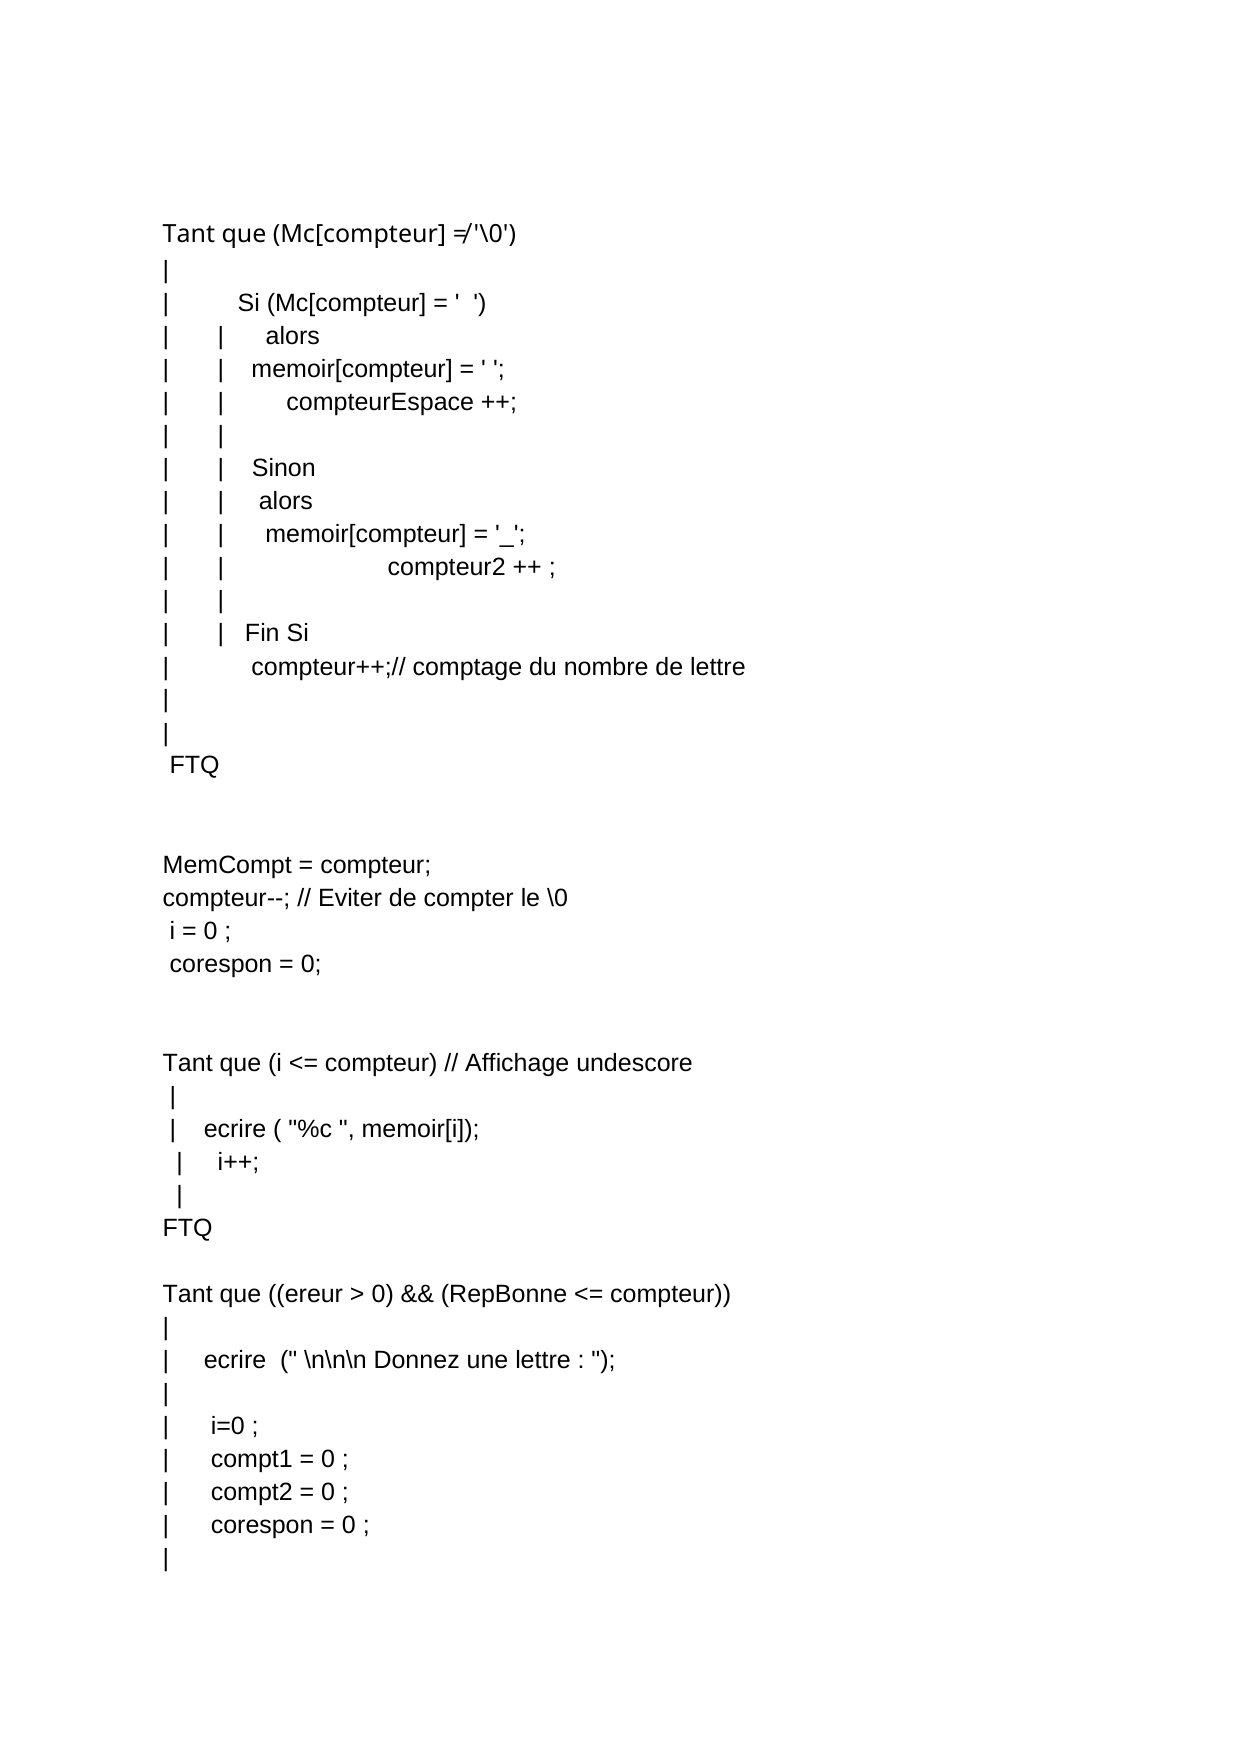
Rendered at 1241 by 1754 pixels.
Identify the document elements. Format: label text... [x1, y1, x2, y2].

text MemCompt = compteur; [162, 849, 1090, 878]
text | | Fin Si [162, 618, 1090, 647]
text | | compteur2 ++ ; [162, 552, 1090, 581]
text | | memoir[compteur] = '_'; [162, 519, 1090, 548]
text | compteur++;// comptage du nombre de lettre [162, 651, 1090, 680]
text compteur--; // Eviter de compter le \0 [162, 883, 1090, 911]
text | [162, 684, 1090, 713]
text | | alors [162, 321, 1090, 350]
text | compt1 = 0 ; [162, 1444, 1090, 1473]
text i = 0 ; [162, 916, 1090, 944]
text Tant que (i <= compteur) // Affichage undescore [162, 1048, 1090, 1076]
text | compt2 = 0 ; [162, 1477, 1090, 1506]
text | | memoir[compteur] = ' '; [162, 354, 1090, 383]
text corespon = 0; [162, 949, 1090, 977]
text Tant que ((ereur > 0) && (RepBonne <= compteur)) [162, 1279, 1090, 1308]
text | i++; [162, 1147, 1090, 1176]
text | | alors [162, 486, 1090, 515]
text | i=0 ; [162, 1411, 1090, 1440]
text | Si (Mc[compteur] = ' ') [162, 288, 1090, 317]
text | | [162, 420, 1090, 449]
text | | compteurEspace ++; [162, 387, 1090, 416]
text FTQ [162, 1213, 1090, 1242]
text | ecrire ( "%c ", memoir[i]); [162, 1114, 1090, 1142]
text | [162, 1180, 1090, 1208]
text | [162, 1081, 1090, 1109]
text Tant que (Mc[compteur] ≠ '\0') [162, 216, 1090, 250]
text | ecrire (" \n\n\n Donnez une lettre : "); [162, 1345, 1090, 1374]
text | [162, 255, 1090, 284]
text | | [162, 585, 1090, 614]
text | [162, 717, 1090, 746]
text | | Sinon [162, 453, 1090, 482]
text | [162, 1312, 1090, 1341]
text | corespon = 0 ; [162, 1510, 1090, 1539]
text | [162, 1543, 1090, 1572]
text | [162, 1378, 1090, 1407]
text FTQ [162, 751, 1090, 779]
